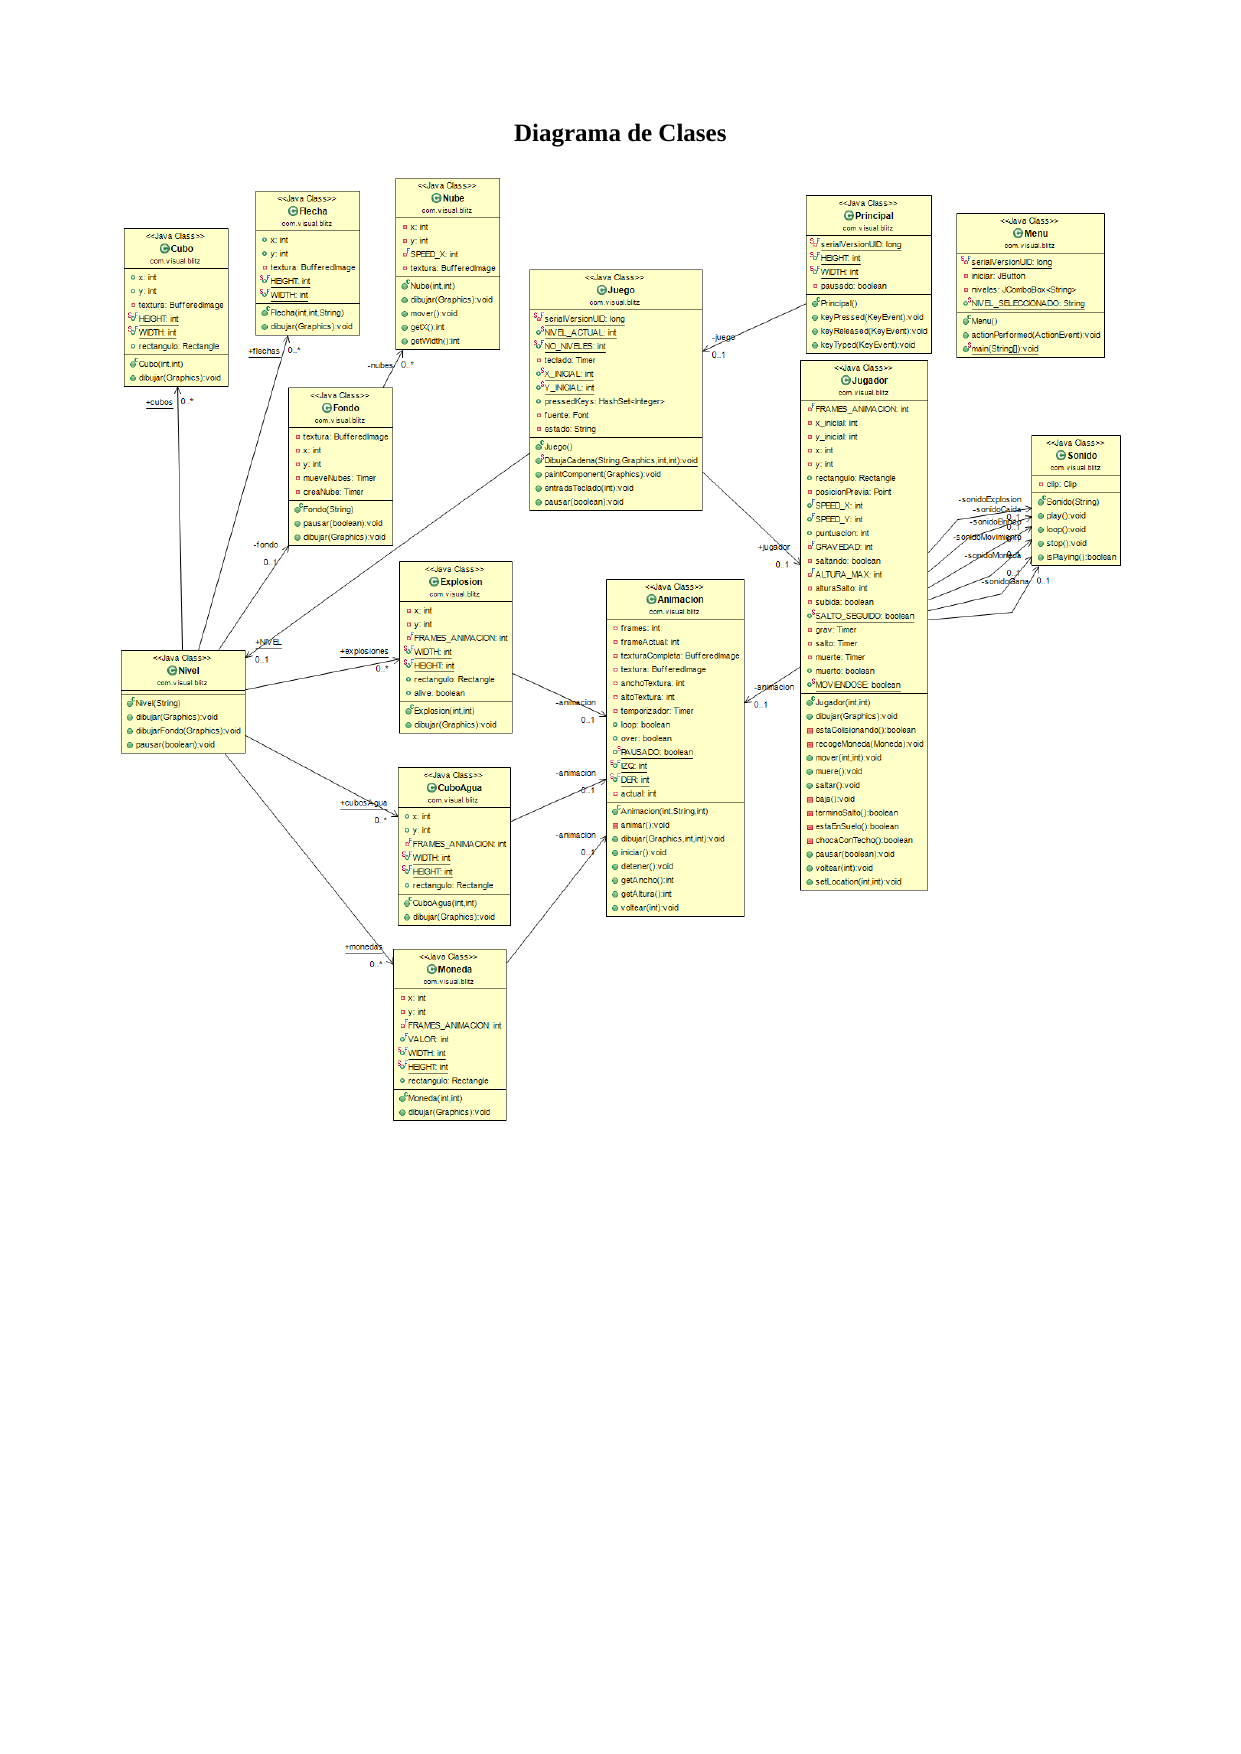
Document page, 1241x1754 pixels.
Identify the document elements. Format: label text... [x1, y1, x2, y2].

picture [118, 175, 1123, 1123]
text Diagrama de Clases [118, 118, 1122, 147]
